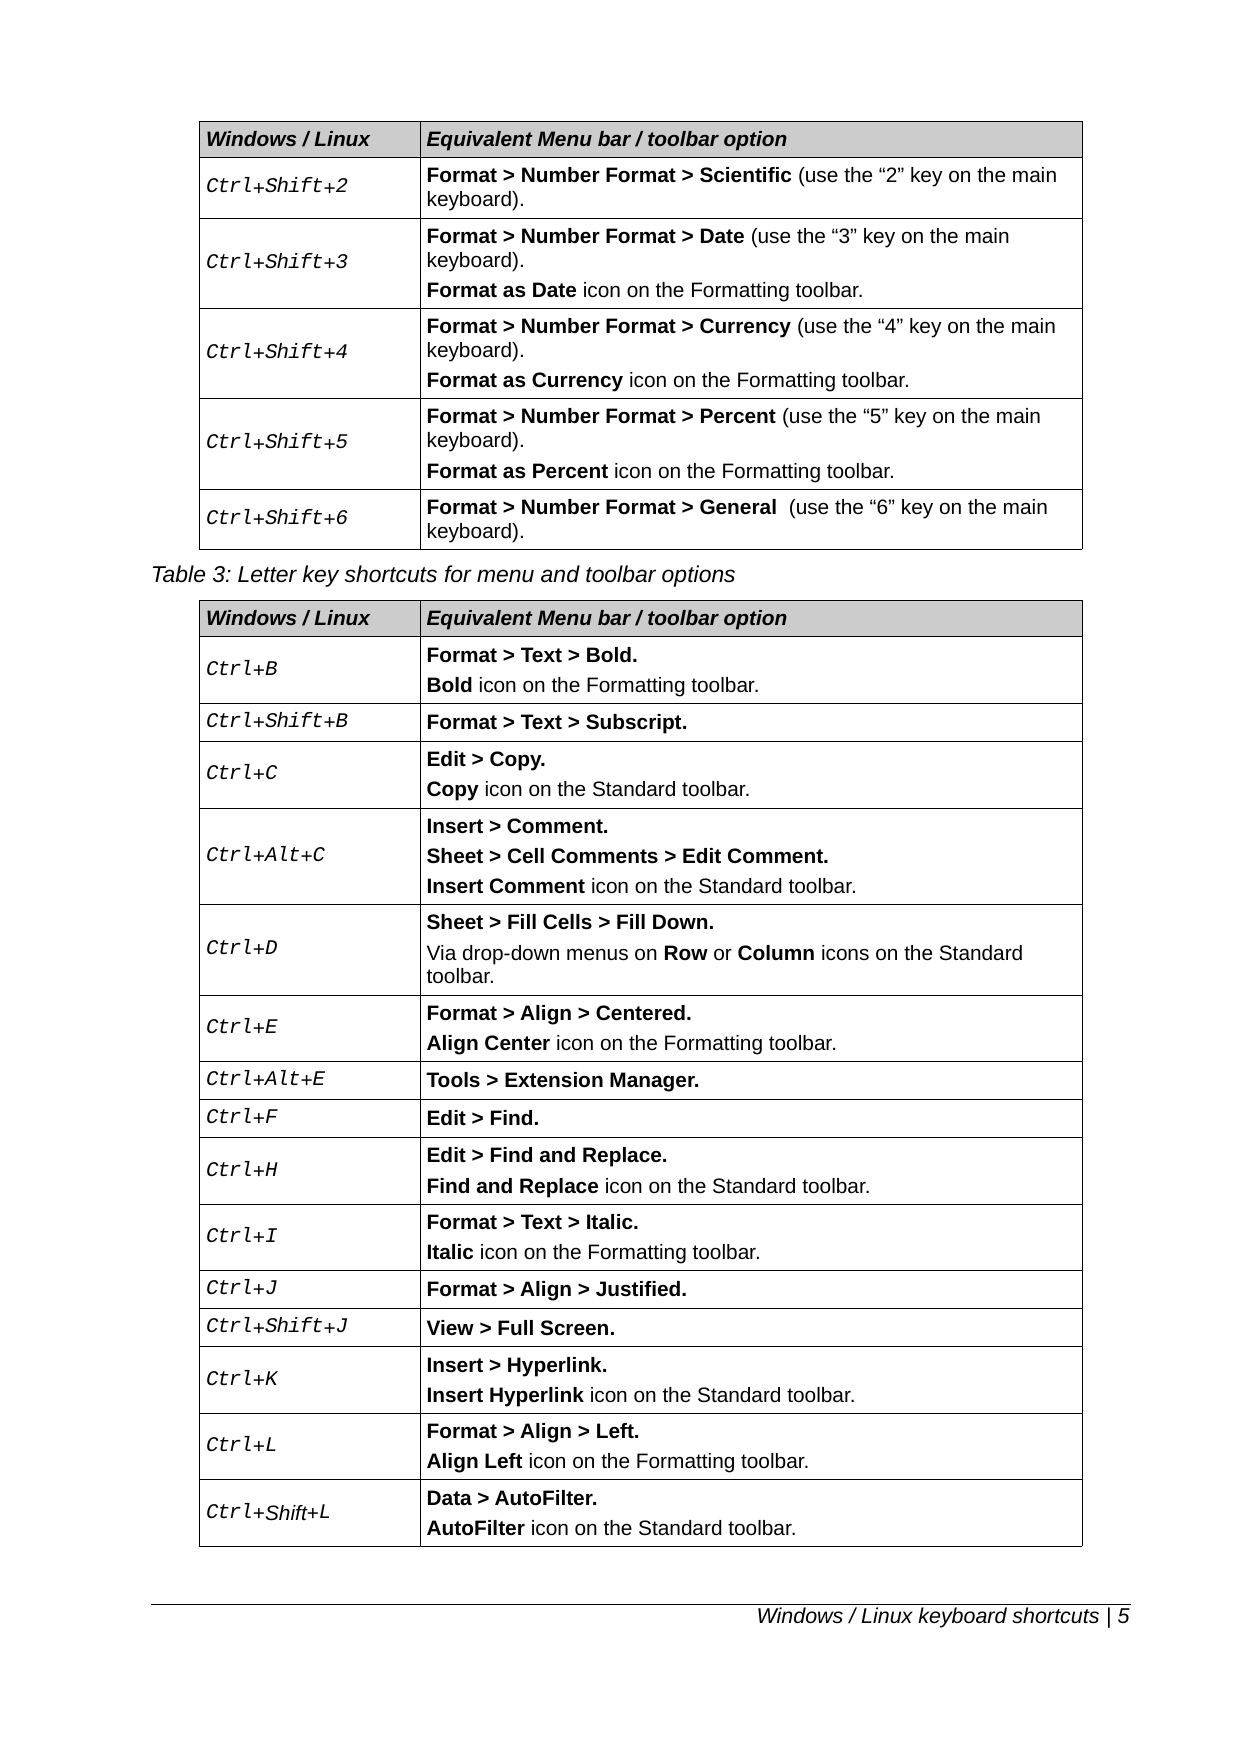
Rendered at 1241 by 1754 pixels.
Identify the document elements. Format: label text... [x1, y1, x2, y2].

table_cell Format > Text > Italic. Italic icon on the Formatting toolbar. [421, 1205, 1082, 1270]
table_cell Format > Number Format > Percent (use the “5” key on the main keyboard). Format as Percent icon on the Formatting toolbar. [421, 399, 1082, 489]
table_cell Edit > Find and Replace. Find and Replace icon on the Standard toolbar. [421, 1138, 1082, 1204]
table_cell Format > Align > Justified. [421, 1271, 1082, 1308]
table_cell Format > Number Format > Date (use the “3” key on the main keyboard). Format as Date icon on the Formatting toolbar. [421, 219, 1082, 308]
table_cell Ctrl+L [200, 1414, 420, 1479]
table_cell Sheet > Fill Cells > Fill Down. Via drop-down menus on Row or Column icons on the Standard toolbar. [421, 905, 1082, 994]
table_cell Insert > Hyperlink. Insert Hyperlink icon on the Standard toolbar. [421, 1347, 1082, 1413]
table_cell Format > Align > Left. Align Left icon on the Formatting toolbar. [421, 1414, 1082, 1479]
table_cell Edit > Copy. Copy icon on the Standard toolbar. [421, 742, 1082, 807]
table_cell Edit > Find. [421, 1100, 1082, 1137]
table_cell Ctrl+J [200, 1271, 420, 1308]
text Table 3: Letter key shortcuts for menu and toolbar options [151, 561, 1131, 588]
table_cell Format > Number Format > Scientific (use the “2” key on the main keyboard). [421, 158, 1082, 217]
table_cell Tools > Extension Manager. [421, 1062, 1082, 1099]
table_cell Ctrl+I [200, 1205, 420, 1270]
table_cell Ctrl+H [200, 1138, 420, 1204]
table_cell Format > Align > Centered. Align Center icon on the Formatting toolbar. [421, 996, 1082, 1061]
table_cell Ctrl+K [200, 1347, 420, 1413]
table_cell Format > Number Format > General (use the “6” key on the main keyboard). [421, 490, 1082, 549]
table_cell Format > Text > Subscript. [421, 704, 1082, 741]
table_cell Format > Text > Bold. Bold icon on the Formatting toolbar. [421, 637, 1082, 703]
table_cell Ctrl+C [200, 742, 420, 807]
table_header Windows / Linux [200, 122, 420, 157]
table_header Windows / Linux [200, 601, 420, 636]
table_cell Ctrl+Shift+B [200, 704, 420, 741]
table_cell Ctrl+Shift+L [200, 1480, 420, 1546]
table_cell Format > Number Format > Currency (use the “4” key on the main keyboard). Format as Currency icon on the Formatting toolbar. [421, 309, 1082, 398]
table_cell Ctrl+Alt+C [200, 809, 420, 904]
table_cell Ctrl+E [200, 996, 420, 1061]
table_cell Ctrl+Shift+4 [200, 309, 420, 398]
table_header Equivalent Menu bar / toolbar option [421, 122, 1082, 157]
table_cell Insert > Comment. Sheet > Cell Comments > Edit Comment. Insert Comment icon on the Standard toolbar. [421, 809, 1082, 904]
table_cell View > Full Screen. [421, 1309, 1082, 1346]
table_cell Ctrl+Shift+6 [200, 490, 420, 549]
table_cell Ctrl+Shift+5 [200, 399, 420, 489]
table_cell Ctrl+Shift+2 [200, 158, 420, 217]
table_cell Ctrl+Alt+E [200, 1062, 420, 1099]
table_header Equivalent Menu bar / toolbar option [421, 601, 1082, 636]
table_cell Ctrl+B [200, 637, 420, 703]
table_cell Ctrl+F [200, 1100, 420, 1137]
table_cell Ctrl+Shift+J [200, 1309, 420, 1346]
table_cell Ctrl+D [200, 905, 420, 994]
table_cell Ctrl+Shift+3 [200, 219, 420, 308]
table_cell Data > AutoFilter. AutoFilter icon on the Standard toolbar. [421, 1480, 1082, 1546]
